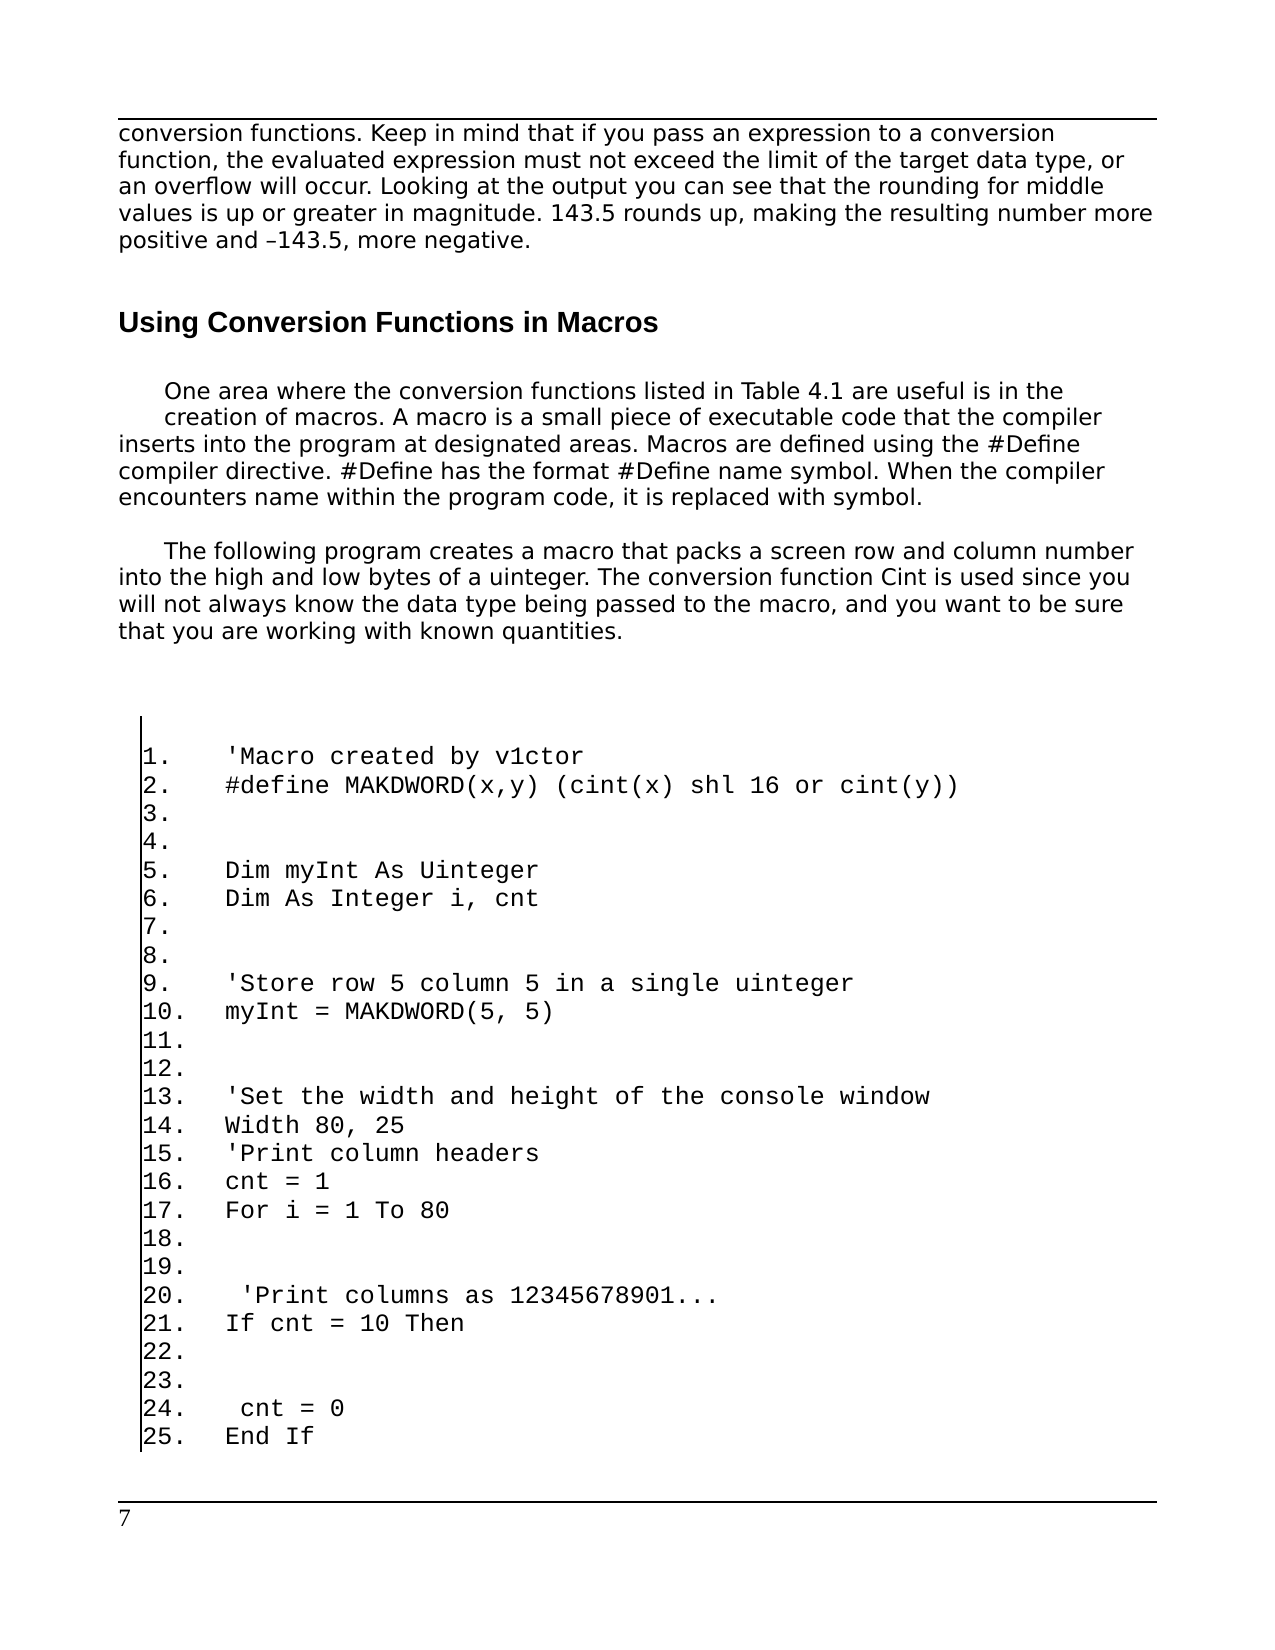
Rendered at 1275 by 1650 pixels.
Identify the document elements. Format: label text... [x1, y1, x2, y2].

list 'Print column headers [142, 1141, 1157, 1169]
list For i = 1 To 80 [142, 1197, 1157, 1226]
list End If [142, 1424, 1157, 1452]
text One area where the conversion functions listed in Table 4.1 are useful is in the [118, 378, 1157, 404]
subtitle Using Conversion Functions in Macros [118, 305, 1157, 339]
list 'Set the width and height of the console window [142, 1084, 1157, 1112]
list 'Print columns as 12345678901... [142, 1282, 1157, 1311]
text creation of macros. A macro is a small piece of executable code that the compiler inserts into the program at designated areas. Macros are defined using the #Define compiler directive. #Define has the format #Define name symbol. When the compiler encounters name within the program code, it is replaced with symbol. [118, 404, 1157, 511]
text The following program creates a macro that packs a screen row and column number into the high and low bytes of a uinteger. The conversion function Cint is used since you will not always know the data type being passed to the macro, and you want to be sure that you are working with known quantities. [118, 538, 1157, 644]
list myInt = MAKDWORD(5, 5) [142, 999, 1157, 1027]
list 'Macro created by v1ctor [142, 744, 1157, 772]
list Dim myInt As Uinteger [142, 857, 1157, 886]
list 'Store row 5 column 5 in a single uinteger [142, 971, 1157, 999]
list #define MAKDWORD(x,y) (cint(x) shl 16 or cint(y)) [142, 772, 1157, 801]
list cnt = 0 [142, 1396, 1157, 1424]
list Dim As Integer i, cnt [142, 886, 1157, 914]
list Width 80, 25 [142, 1112, 1157, 1141]
text conversion functions. Keep in mind that if you pass an expression to a conversion function, the evaluated expression must not exceed the limit of the target data type, or an overflow will occur. Looking at the output you can see that the rounding for middle values is up or greater in magnitude. 143.5 rounds up, making the resulting number more positive and –143.5, more negative. [118, 120, 1157, 253]
list cnt = 1 [142, 1169, 1157, 1197]
list If cnt = 10 Then [142, 1311, 1157, 1339]
